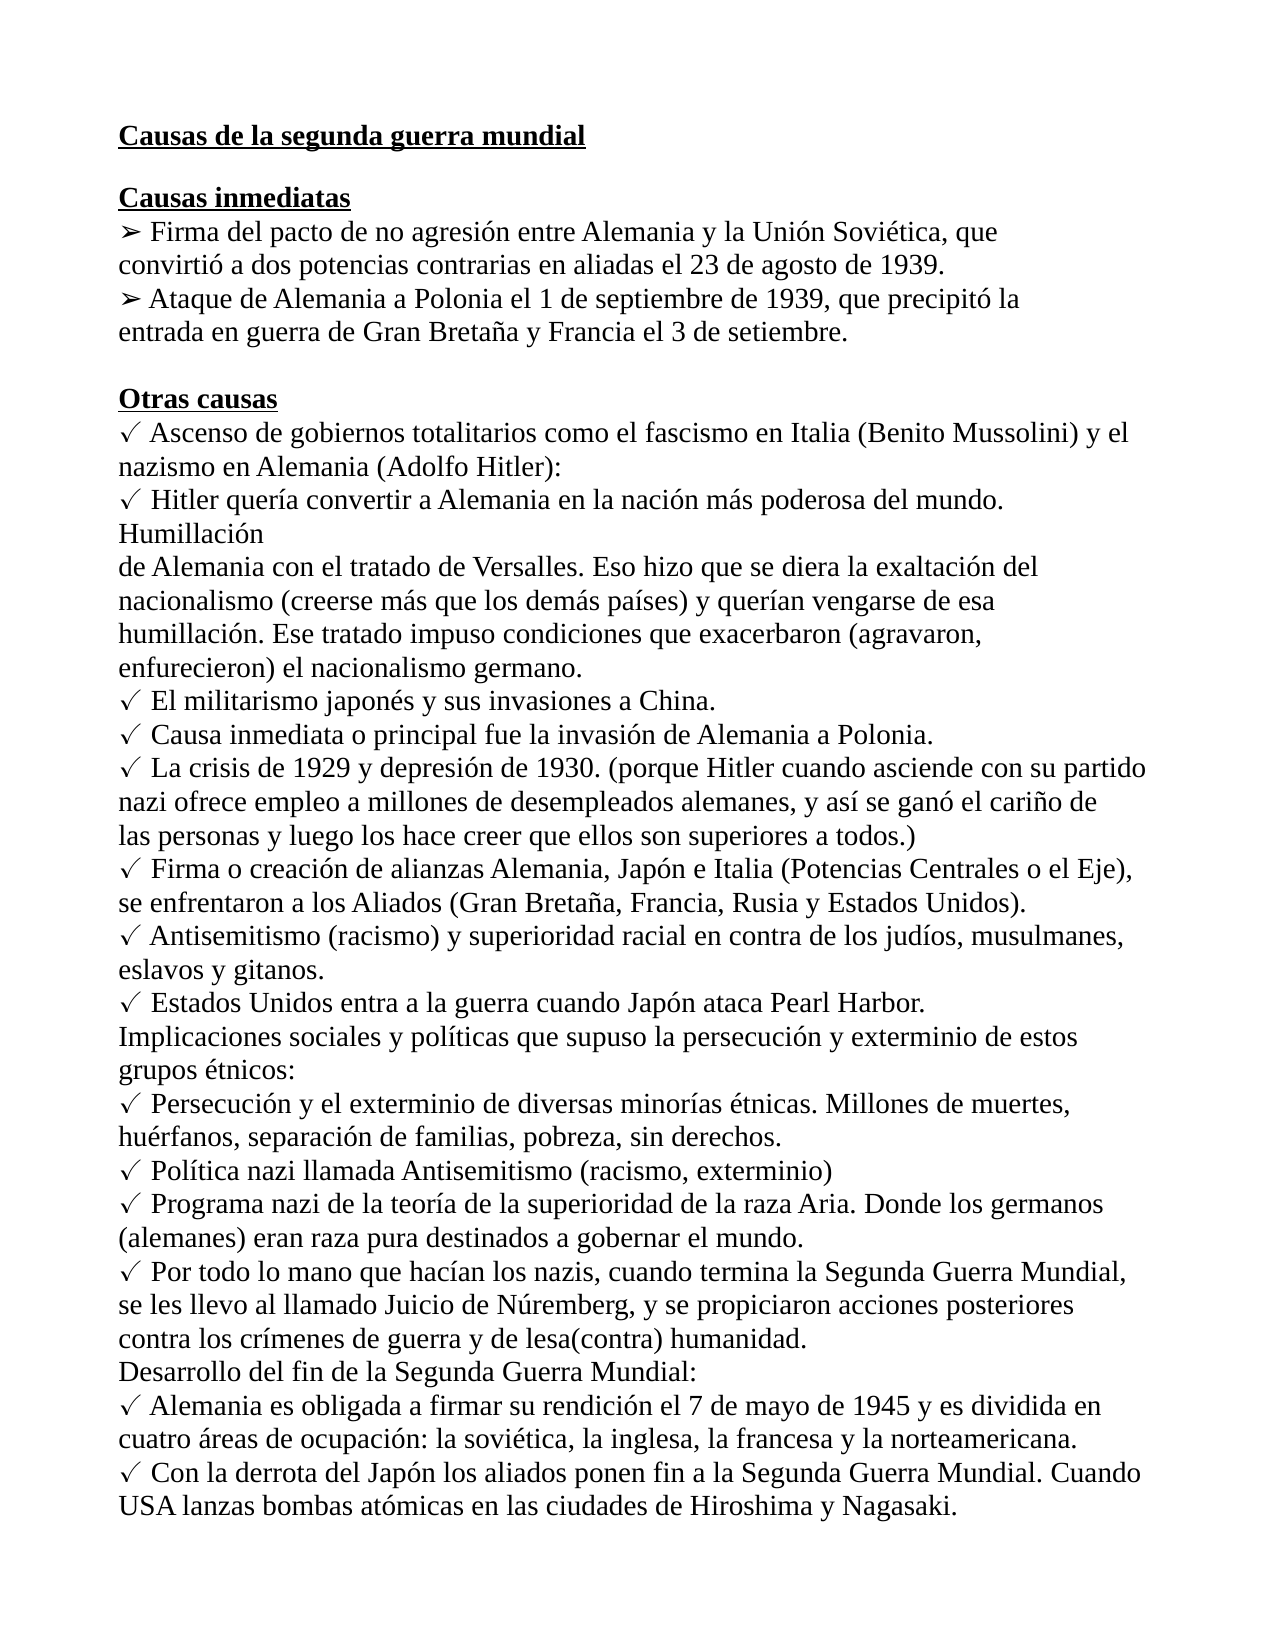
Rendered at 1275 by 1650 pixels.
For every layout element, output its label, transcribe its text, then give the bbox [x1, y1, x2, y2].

text ✓ La crisis de 1929 y depresión de 1930. (porque Hitler cuando asciende con su partido [118, 751, 1157, 784]
text humillación. Ese tratado impuso condiciones que exacerbaron (agravaron, [118, 616, 1157, 650]
text ✓ Causa inmediata o principal fue la invasión de Alemania a Polonia. [118, 717, 1157, 751]
text convirtió a dos potencias contrarias en aliadas el 23 de agosto de 1939. [118, 247, 1157, 281]
text ➢ Ataque de Alemania a Polonia el 1 de septiembre de 1939, que precipitó la [118, 281, 1157, 314]
text huérfanos, separación de familias, pobreza, sin derechos. [118, 1119, 1157, 1153]
text enfurecieron) el nacionalismo germano. [118, 650, 1157, 683]
text ✓ Programa nazi de la teoría de la superioridad de la raza Aria. Donde los germanos [118, 1187, 1157, 1220]
text se les llevo al llamado Juicio de Núremberg, y se propiciaron acciones posteriores [118, 1287, 1157, 1321]
text Causas de la segunda guerra mundial [118, 118, 1157, 152]
text nazismo en Alemania (Adolfo Hitler): [118, 449, 1157, 482]
text cuatro áreas de ocupación: la soviética, la inglesa, la francesa y la norteamericana. [118, 1421, 1157, 1455]
text ✓ Antisemitismo (racismo) y superioridad racial en contra de los judíos, musulmanes, [118, 918, 1157, 952]
text ✓ Firma o creación de alianzas Alemania, Japón e Italia (Potencias Centrales o el Eje), [118, 851, 1157, 885]
text Causas inmediatas [118, 180, 1157, 214]
text grupos étnicos: [118, 1052, 1157, 1086]
text USA lanzas bombas atómicas en las ciudades de Hiroshima y Nagasaki. [118, 1488, 1157, 1522]
text ✓ Con la derrota del Japón los aliados ponen fin a la Segunda Guerra Mundial. Cuando [118, 1455, 1157, 1488]
text ✓ Por todo lo mano que hacían los nazis, cuando termina la Segunda Guerra Mundial, [118, 1254, 1157, 1287]
text (alemanes) eran raza pura destinados a gobernar el mundo. [118, 1220, 1157, 1254]
text ✓ El militarismo japonés y sus invasiones a China. [118, 683, 1157, 717]
text ✓ Hitler quería convertir a Alemania en la nación más poderosa del mundo. Humillación [118, 482, 1157, 549]
text Implicaciones sociales y políticas que supuso la persecución y exterminio de estos [118, 1019, 1157, 1052]
text ✓ Alemania es obligada a firmar su rendición el 7 de mayo de 1945 y es dividida en [118, 1388, 1157, 1421]
text ✓ Ascenso de gobiernos totalitarios como el fascismo en Italia (Benito Mussolini) y el [118, 415, 1157, 449]
text se enfrentaron a los Aliados (Gran Bretaña, Francia, Rusia y Estados Unidos). [118, 885, 1157, 918]
text Desarrollo del fin de la Segunda Guerra Mundial: [118, 1354, 1157, 1388]
text ✓ Persecución y el exterminio de diversas minorías étnicas. Millones de muertes, [118, 1086, 1157, 1119]
text nacionalismo (creerse más que los demás países) y querían vengarse de esa [118, 583, 1157, 616]
text de Alemania con el tratado de Versalles. Eso hizo que se diera la exaltación del [118, 549, 1157, 583]
text entrada en guerra de Gran Bretaña y Francia el 3 de setiembre. [118, 314, 1157, 348]
text las personas y luego los hace creer que ellos son superiores a todos.) [118, 818, 1157, 851]
text ➢ Firma del pacto de no agresión entre Alemania y la Unión Soviética, que [118, 214, 1157, 247]
text contra los crímenes de guerra y de lesa(contra) humanidad. [118, 1321, 1157, 1354]
text ✓ Estados Unidos entra a la guerra cuando Japón ataca Pearl Harbor. [118, 985, 1157, 1019]
text nazi ofrece empleo a millones de desempleados alemanes, y así se ganó el cariño de [118, 784, 1157, 818]
text eslavos y gitanos. [118, 952, 1157, 985]
text Otras causas [118, 382, 1157, 415]
text ✓ Política nazi llamada Antisemitismo (racismo, exterminio) [118, 1153, 1157, 1187]
